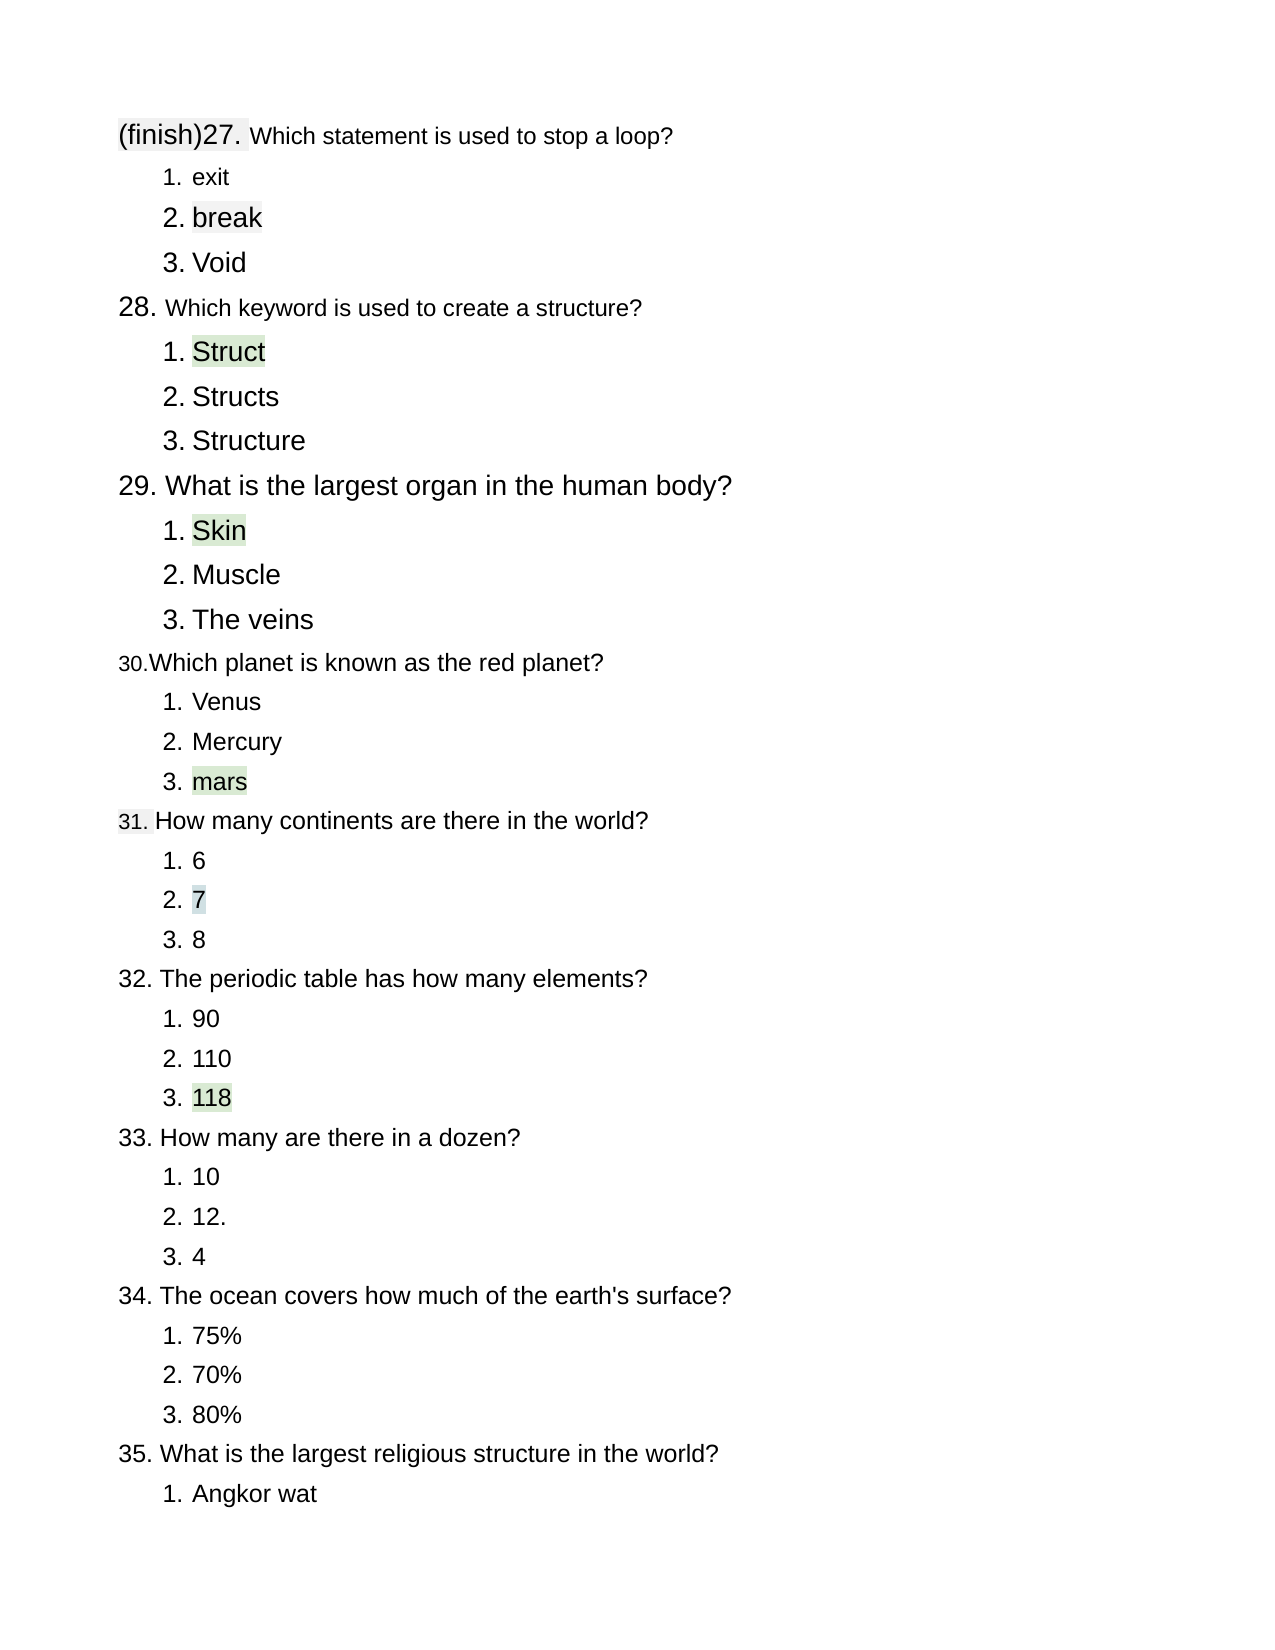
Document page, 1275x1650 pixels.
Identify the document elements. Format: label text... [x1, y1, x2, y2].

list Angkor wat [162, 1479, 1157, 1508]
text 30.Which planet is known as the red planet? [118, 648, 1157, 676]
text 31. How many continents are there in the world? [118, 806, 1157, 835]
list 90 [162, 1004, 1157, 1033]
list Mercury [162, 727, 1157, 756]
text 33. How many are there in a dozen? [118, 1123, 1157, 1151]
list Void [162, 246, 1157, 278]
text 29. What is the largest organ in the human body? [118, 469, 1157, 501]
list 6 [162, 846, 1157, 874]
list Structure [162, 424, 1157, 457]
text 35. What is the largest religious structure in the world? [118, 1439, 1157, 1468]
text (finish)27. Which statement is used to stop a loop? [118, 118, 1157, 151]
list Struct [162, 335, 1157, 367]
list 12. [162, 1202, 1157, 1231]
list Skin [162, 514, 1157, 546]
text 28. Which keyword is used to create a structure? [118, 290, 1157, 323]
list 110 [162, 1043, 1157, 1072]
list break [162, 201, 1157, 233]
list 8 [162, 925, 1157, 953]
text 34. The ocean covers how much of the earth's surface? [118, 1281, 1157, 1310]
text 32. The periodic table has how many elements? [118, 964, 1157, 993]
list Muscle [162, 558, 1157, 591]
list 10 [162, 1162, 1157, 1191]
list 80% [162, 1400, 1157, 1428]
list 7 [162, 885, 1157, 914]
list Venus [162, 687, 1157, 716]
list exit [162, 163, 1157, 190]
list 118 [162, 1083, 1157, 1112]
list mars [162, 766, 1157, 795]
list The veins [162, 603, 1157, 635]
list 70% [162, 1360, 1157, 1389]
list 75% [162, 1321, 1157, 1349]
list 4 [162, 1241, 1157, 1270]
list Structs [162, 379, 1157, 412]
